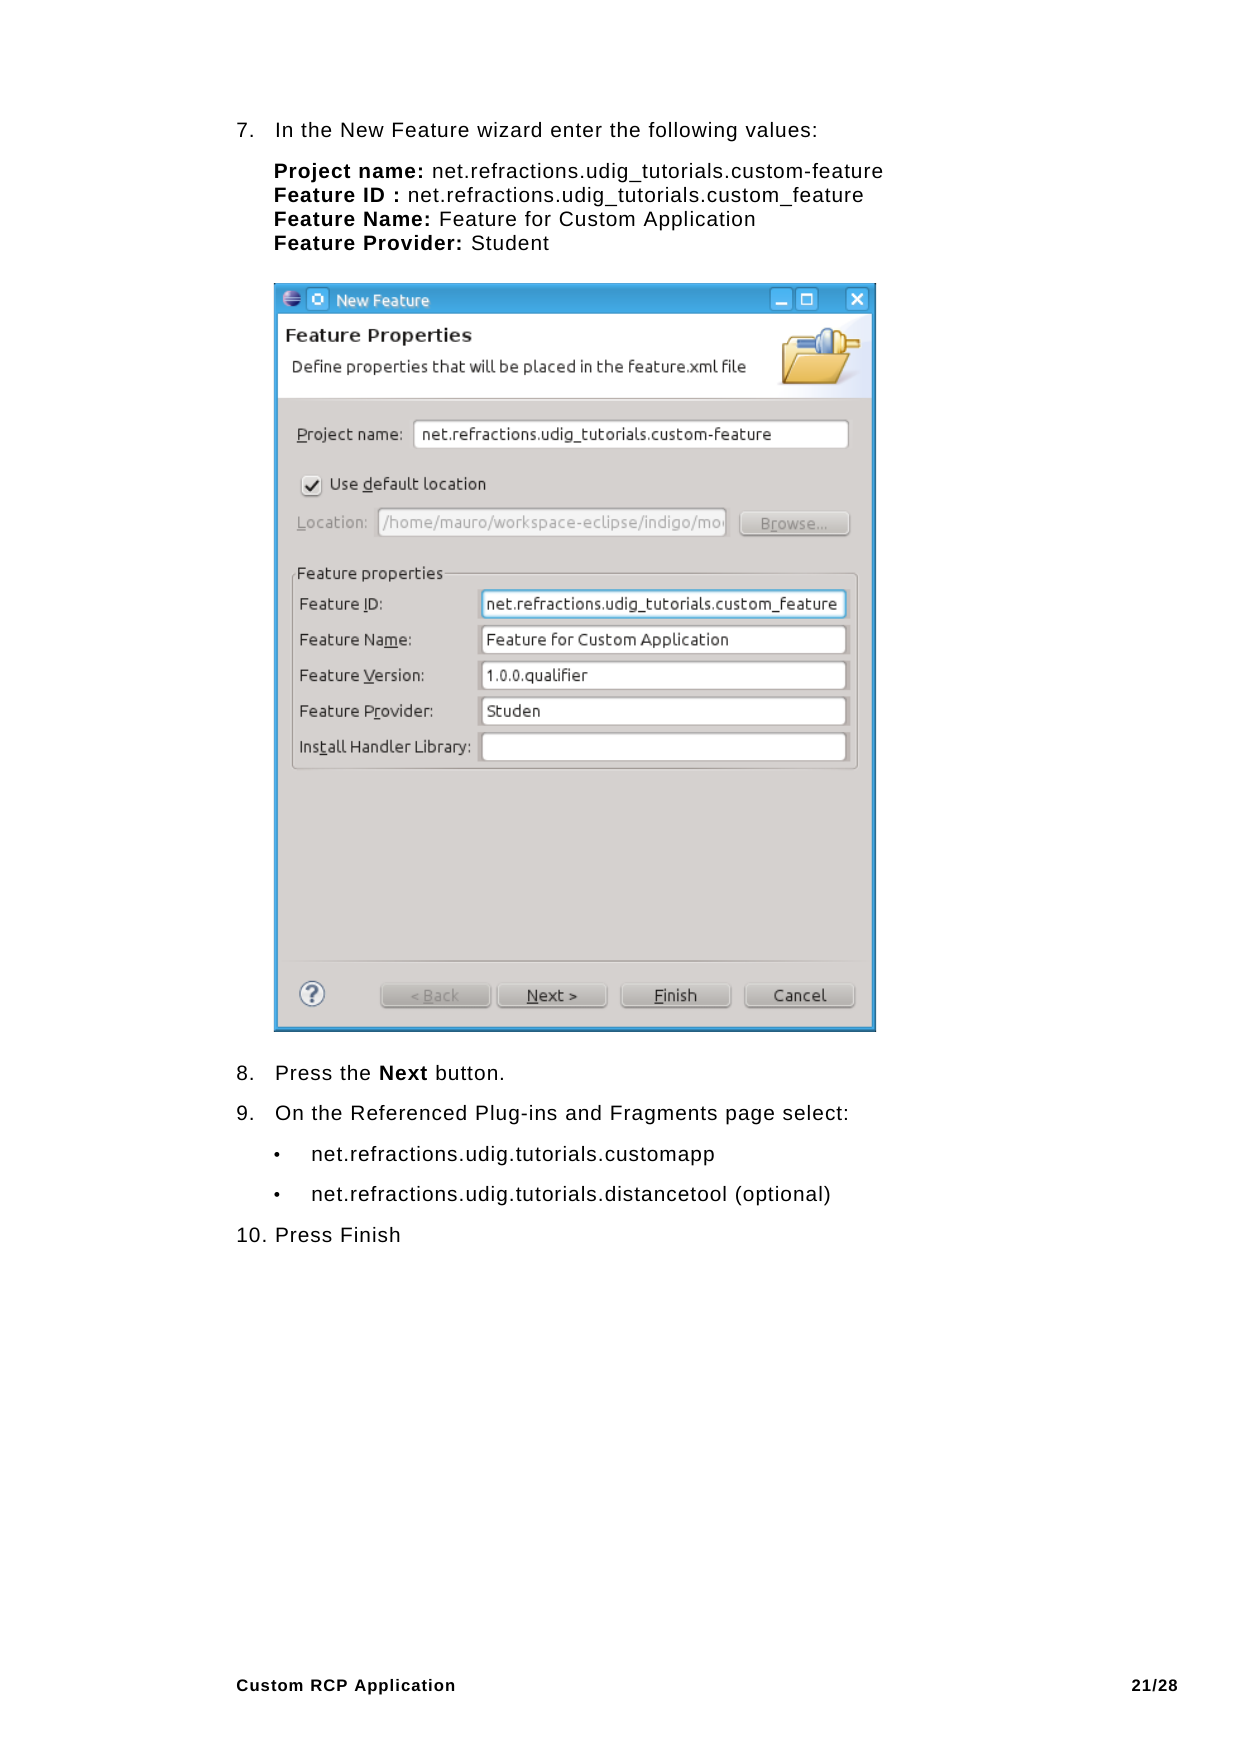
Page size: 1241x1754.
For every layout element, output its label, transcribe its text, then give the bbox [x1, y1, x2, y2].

list Project name: net.refractions.udig_tutorials.custom-feature Feature ID : net.refractions.udig_tutorials.custom_feature Feature Name: Feature for Custom Application Feature Provider: Student [236, 159, 1181, 254]
list In the New Feature wizard enter the following values: [236, 118, 1181, 142]
list On the Referenced Plug-ins and Fragments page select: [236, 1101, 1181, 1125]
list net.refractions.udig.tutorials.distancetool (optional) [274, 1182, 1181, 1206]
list Press the Next button. [236, 1060, 1181, 1084]
picture [273, 283, 877, 1032]
list net.refractions.udig.tutorials.customapp [274, 1142, 1181, 1166]
list Press Finish [236, 1223, 1181, 1247]
